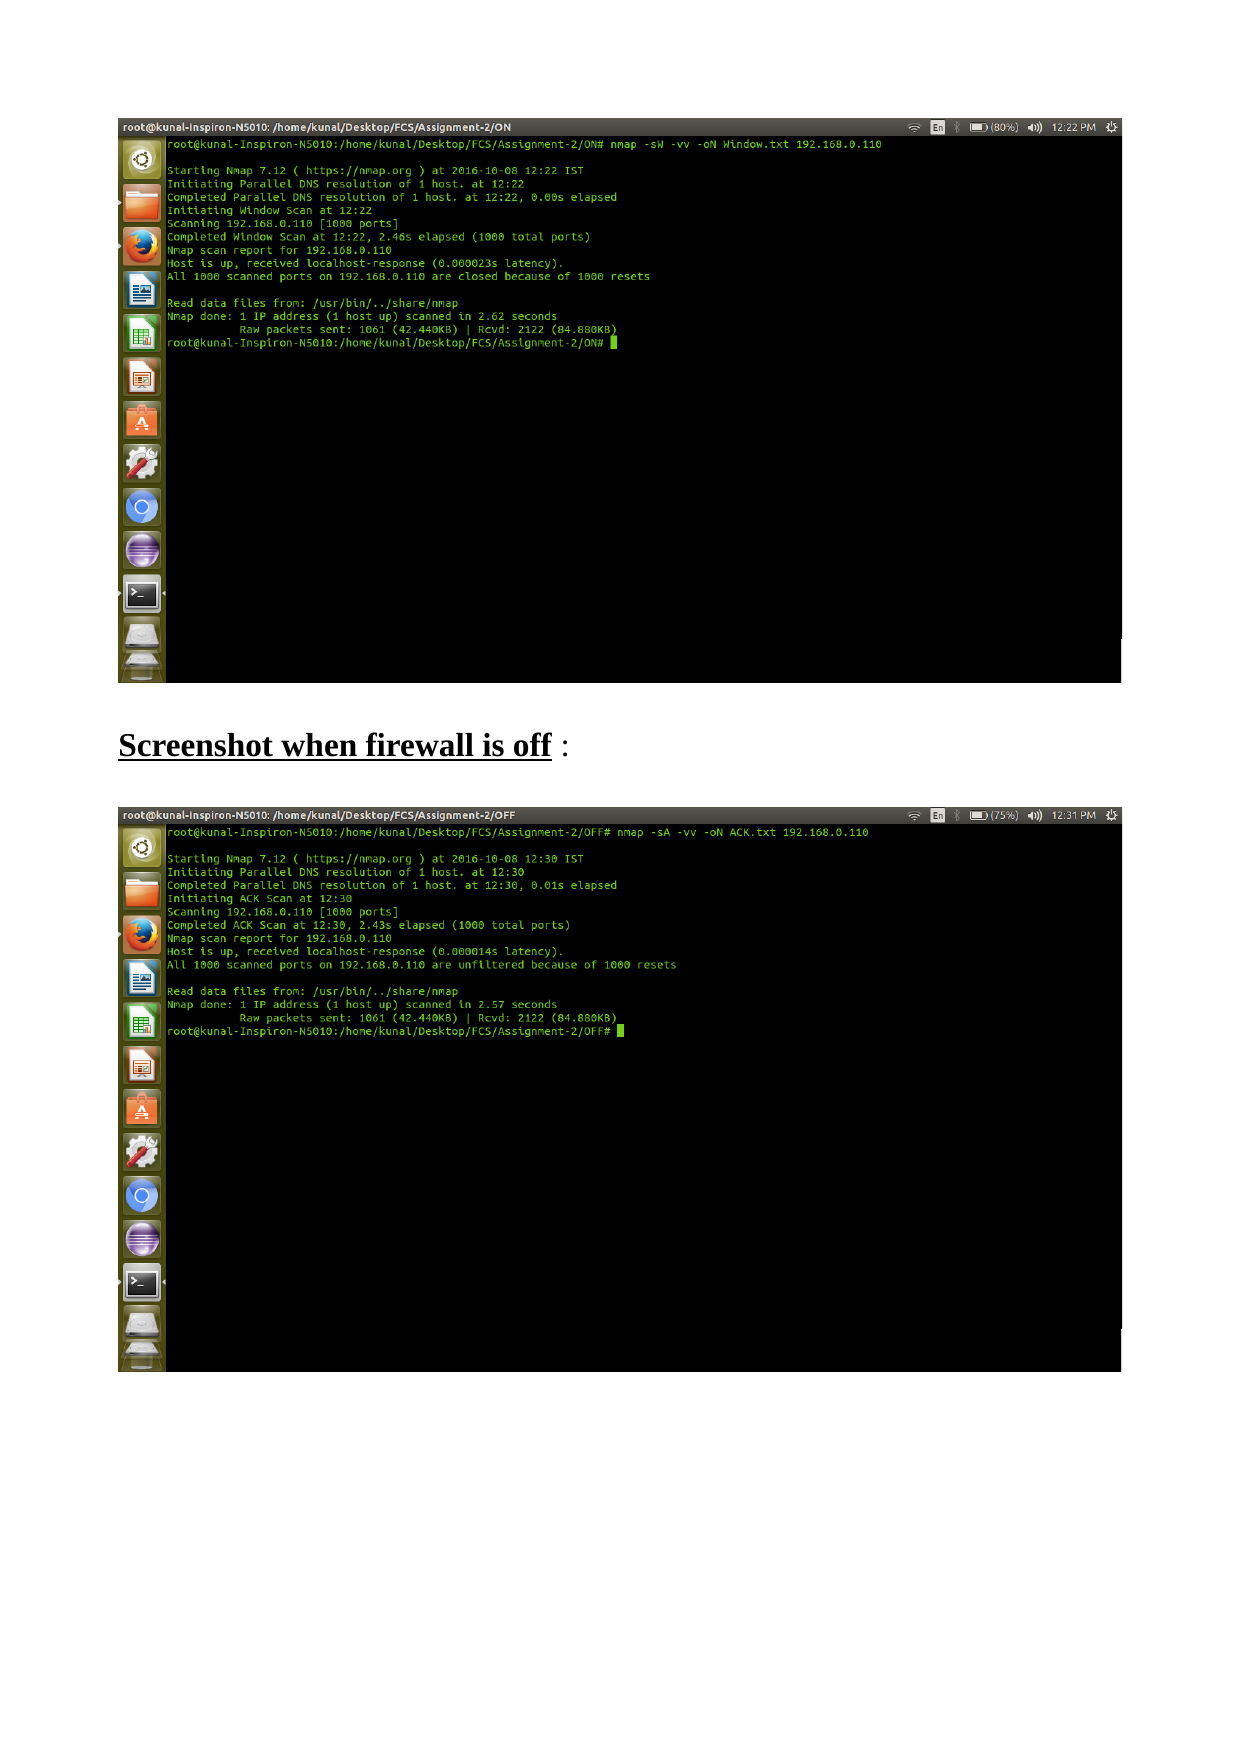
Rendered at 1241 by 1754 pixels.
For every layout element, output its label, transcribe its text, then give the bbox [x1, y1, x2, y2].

picture [118, 118, 1123, 683]
text Screenshot when firewall is off : [118, 726, 1122, 764]
picture [118, 807, 1123, 1372]
